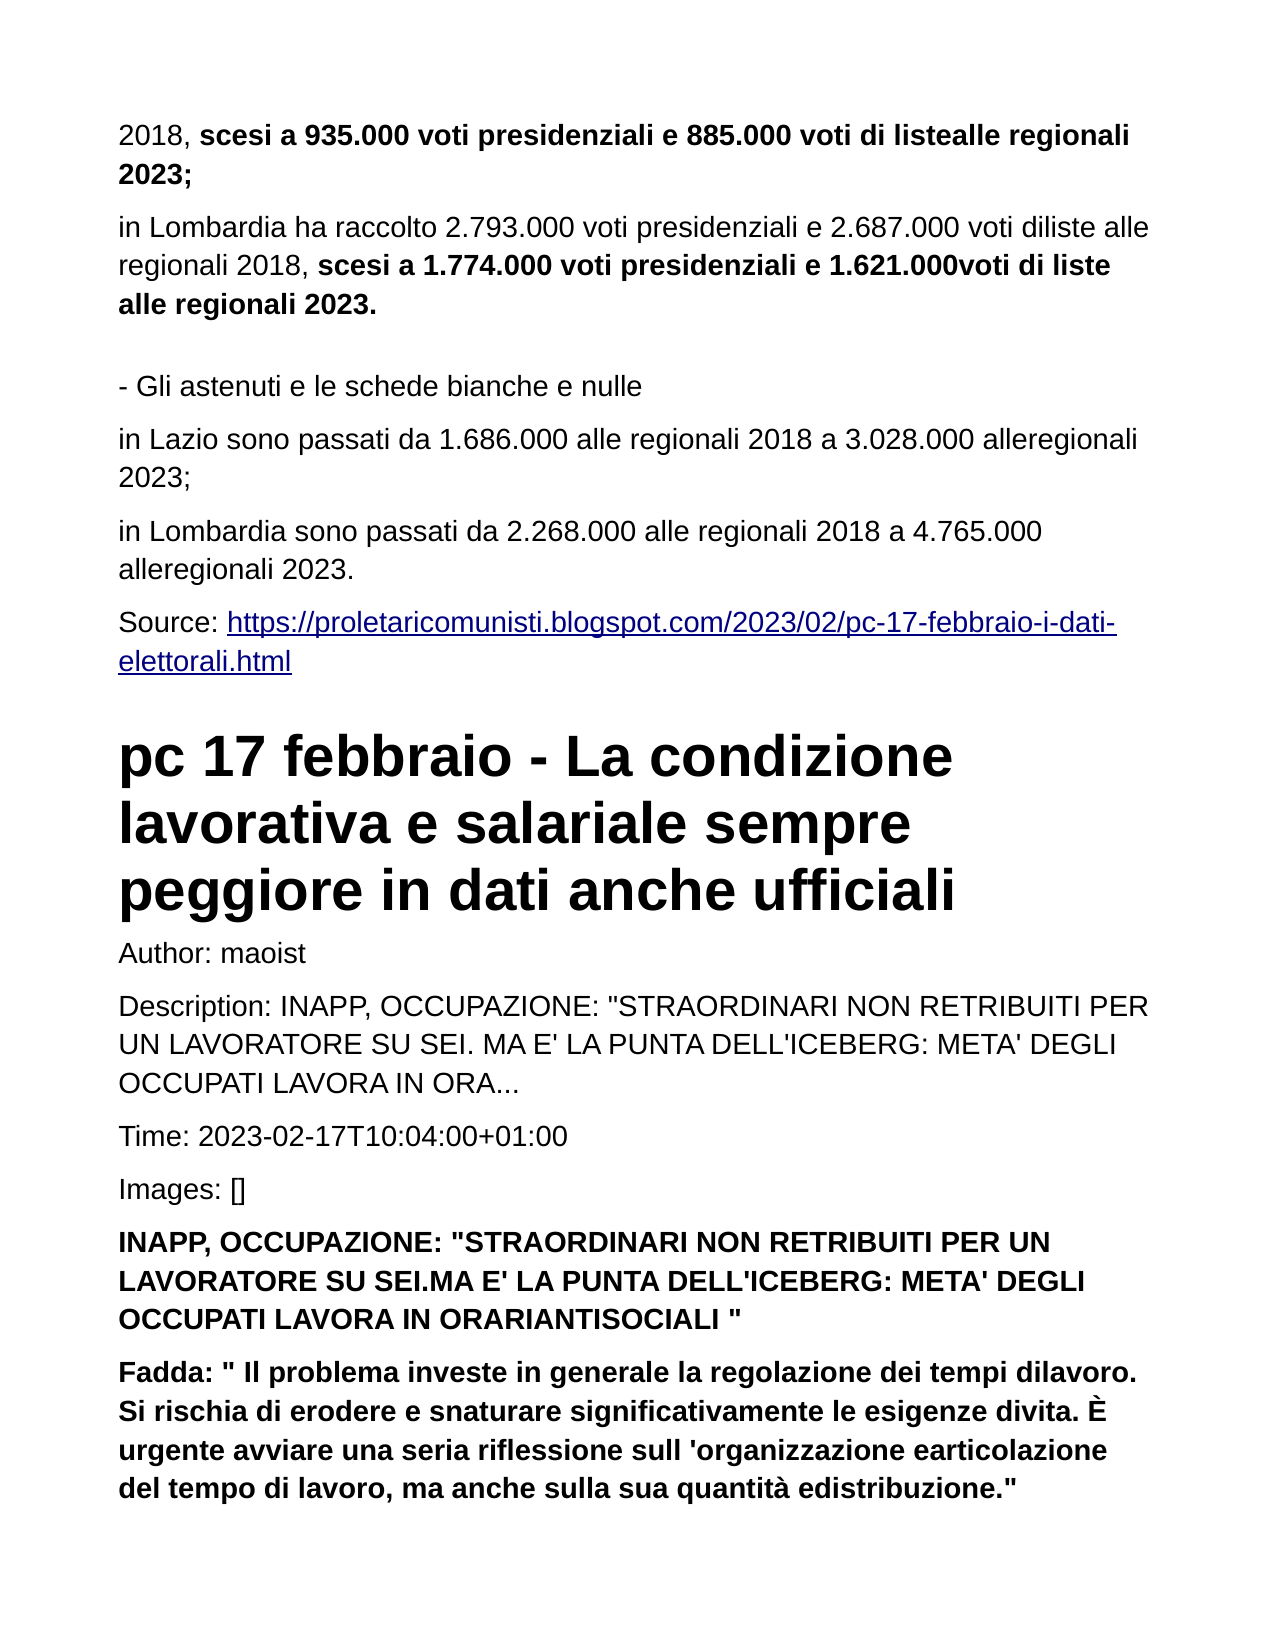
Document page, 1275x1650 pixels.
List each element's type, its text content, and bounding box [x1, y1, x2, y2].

text INAPP, OCCUPAZIONE: "STRAORDINARI NON RETRIBUITI PER UN LAVORATORE SU SEI.MA E' LA PUNTA DELL'ICEBERG: META' DEGLI OCCUPATI LAVORA IN ORARIANTISOCIALI " [118, 1225, 1157, 1336]
text Images: [] [118, 1172, 1157, 1206]
text Author: maoist [118, 936, 1157, 969]
text in Lombardia sono passati da 2.268.000 alle regionali 2018 a 4.765.000 alleregionali 2023. [118, 513, 1157, 586]
text - Gli astenuti e le schede bianche e nulle [118, 369, 1157, 402]
text in Lombardia ha raccolto 2.793.000 voti presidenziali e 2.687.000 voti diliste alle regionali 2018, scesi a 1.774.000 voti presidenziali e 1.621.000voti di liste alle regionali 2023. [118, 210, 1157, 320]
text Description: INAPP, OCCUPAZIONE: "STRAORDINARI NON RETRIBUITI PER UN LAVORATORE SU SEI. MA E' LA PUNTA DELL'ICEBERG: META' DEGLI OCCUPATI LAVORA IN ORA... [118, 989, 1157, 1099]
text Time: 2023-02-17T10:04:00+01:00 [118, 1119, 1157, 1152]
text Source: https://proletaricomunisti.blogspot.com/2023/02/pc-17-febbraio-i-dati-elettorali.html [118, 605, 1157, 677]
text Fadda: " Il problema investe in generale la regolazione dei tempi dilavoro. Si rischia di erodere e snaturare significativamente le esigenze divita. È urgente avviare una seria riflessione sull 'organizzazione earticolazione del tempo di lavoro, ma anche sulla sua quantità edistribuzione." [118, 1355, 1157, 1504]
text in Lazio sono passati da 1.686.000 alle regionali 2018 a 3.028.000 alleregionali 2023; [118, 422, 1157, 494]
subtitle pc 17 febbraio - La condizione lavorativa e salariale sempre peggiore in dati anche ufficiali [118, 722, 1157, 923]
text 2018, scesi a 935.000 voti presidenziali e 885.000 voti di listealle regionali 2023; [118, 118, 1157, 190]
